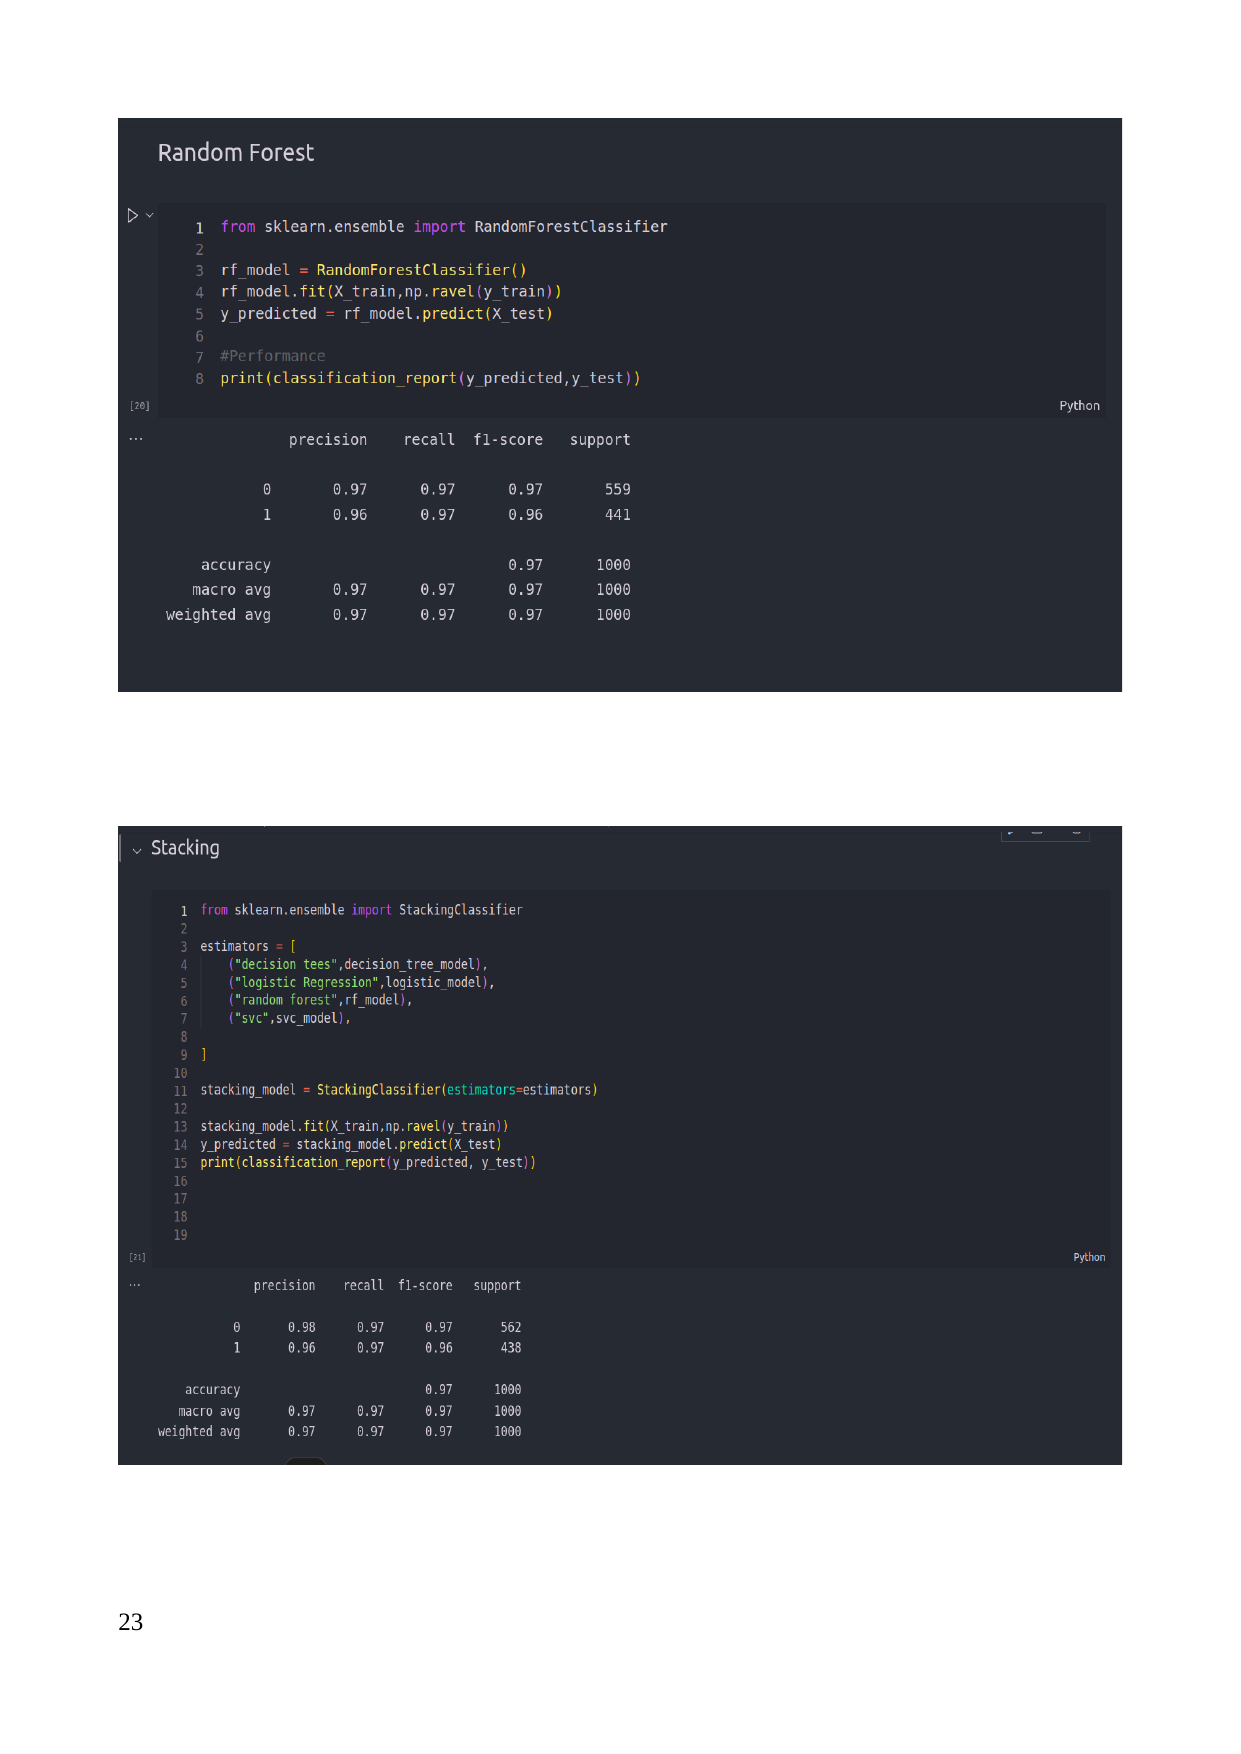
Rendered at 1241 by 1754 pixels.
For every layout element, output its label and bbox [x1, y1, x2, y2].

picture [118, 118, 1123, 692]
picture [118, 826, 1123, 1465]
